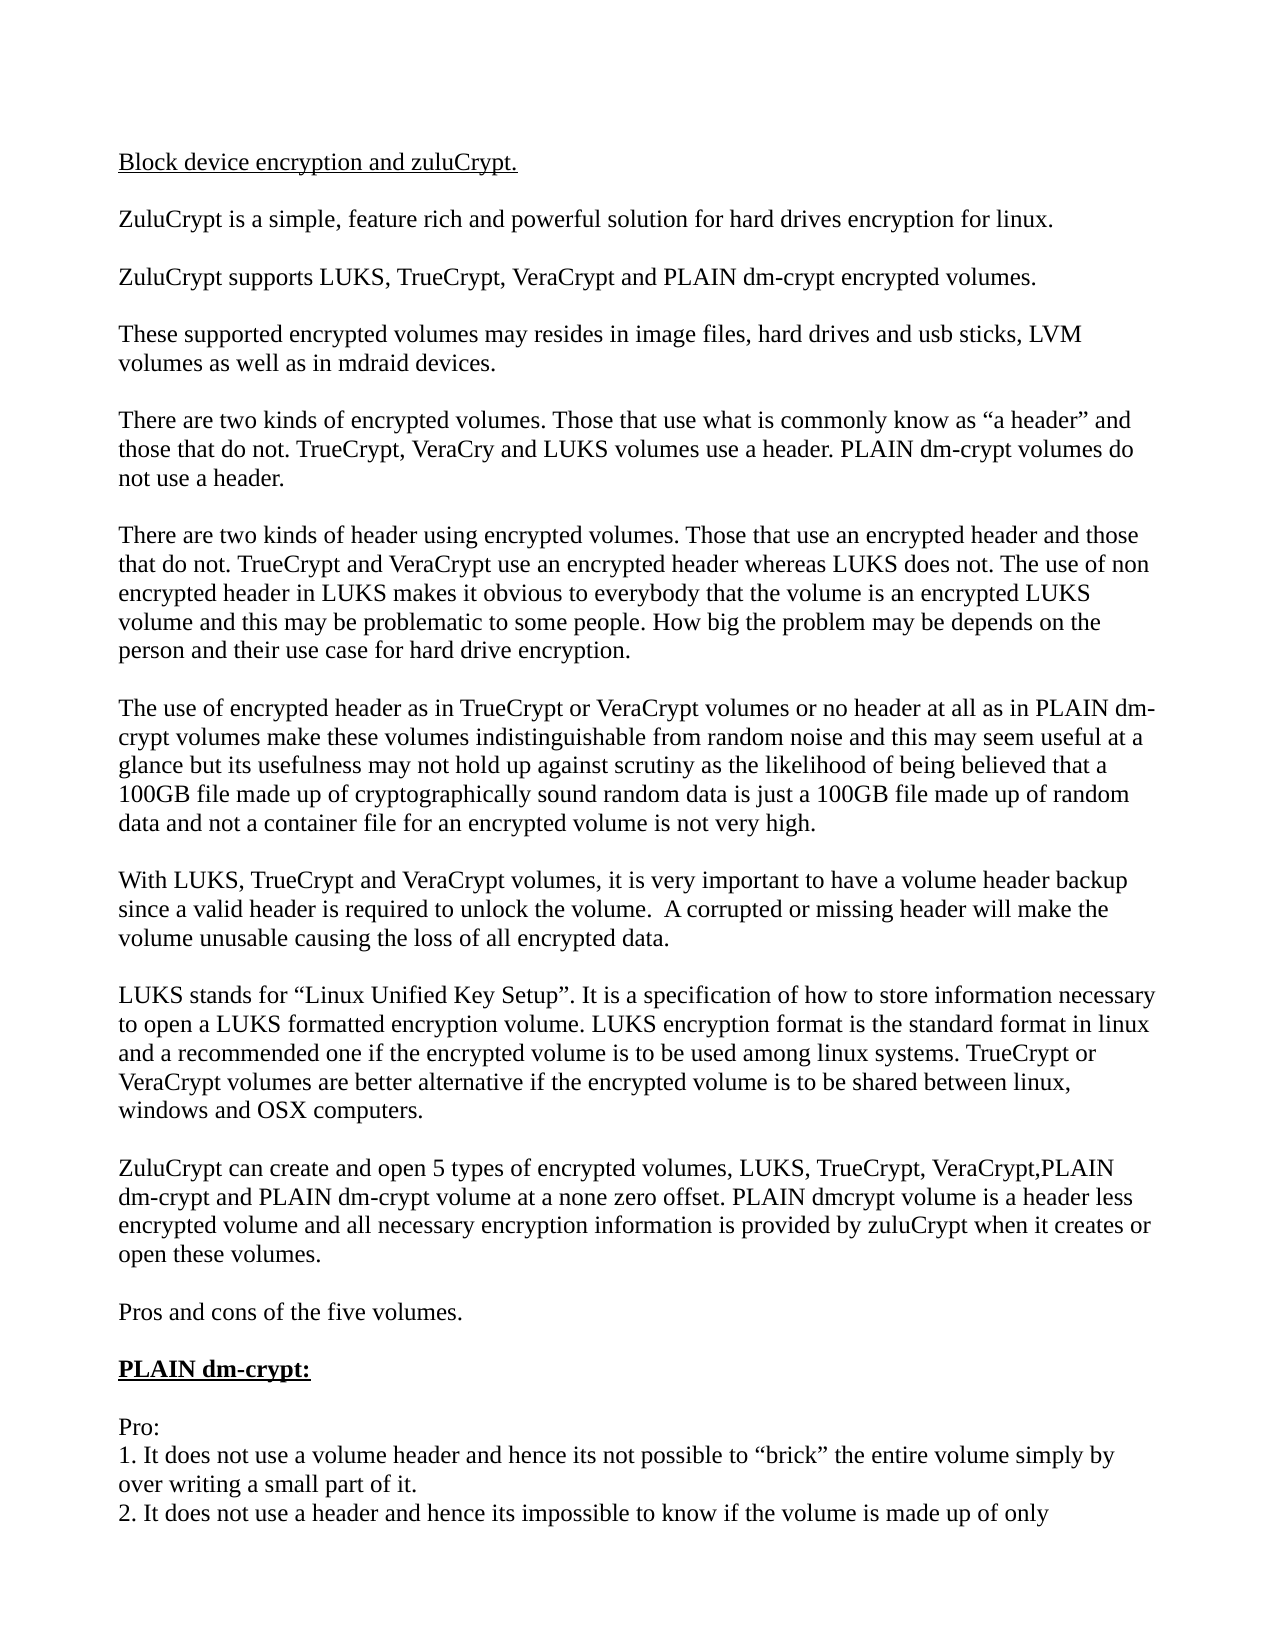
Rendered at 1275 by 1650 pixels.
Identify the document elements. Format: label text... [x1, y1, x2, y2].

text since a valid header is required to unlock the volume. A corrupted or missing header will make the [118, 894, 1157, 923]
text There are two kinds of encrypted volumes. Those that use what is commonly know as “a header” and those that do not. TrueCrypt, VeraCry and LUKS volumes use a header. PLAIN dm-crypt volumes do not use a header. [118, 406, 1157, 492]
text ZuluCrypt supports LUKS, TrueCrypt, VeraCrypt and PLAIN dm-crypt encrypted volumes. [118, 262, 1157, 291]
text With LUKS, TrueCrypt and VeraCrypt volumes, it is very important to have a volume header backup [118, 866, 1157, 894]
text PLAIN dm-crypt: [118, 1354, 1157, 1383]
text Pro: [118, 1412, 1157, 1441]
text The use of encrypted header as in TrueCrypt or VeraCrypt volumes or no header at all as in PLAIN dm-crypt volumes make these volumes indistinguishable from random noise and this may seem useful at a glance but its usefulness may not hold up against scrutiny as the likelihood of being believed that a 100GB file made up of cryptographically sound random data is just a 100GB file made up of random data and not a container file for an encrypted volume is not very high. [118, 693, 1157, 837]
text 2. It does not use a header and hence its impossible to know if the volume is made up of only [118, 1498, 1157, 1527]
text Pros and cons of the five volumes. [118, 1297, 1157, 1326]
text ZuluCrypt is a simple, feature rich and powerful solution for hard drives encryption for linux. [118, 204, 1157, 233]
text volume unusable causing the loss of all encrypted data. [118, 923, 1157, 952]
text Block device encryption and zuluCrypt. [118, 147, 1157, 176]
text LUKS stands for “Linux Unified Key Setup”. It is a specification of how to store information necessary to open a LUKS formatted encryption volume. LUKS encryption format is the standard format in linux and a recommended one if the encrypted volume is to be used among linux systems. TrueCrypt or VeraCrypt volumes are better alternative if the encrypted volume is to be shared between linux, windows and OSX computers. [118, 981, 1157, 1124]
text These supported encrypted volumes may resides in image files, hard drives and usb sticks, LVM volumes as well as in mdraid devices. [118, 319, 1157, 377]
text There are two kinds of header using encrypted volumes. Those that use an encrypted header and those that do not. TrueCrypt and VeraCrypt use an encrypted header whereas LUKS does not. The use of non encrypted header in LUKS makes it obvious to everybody that the volume is an encrypted LUKS volume and this may be problematic to some people. How big the problem may be depends on the person and their use case for hard drive encryption. [118, 521, 1157, 664]
text ZuluCrypt can create and open 5 types of encrypted volumes, LUKS, TrueCrypt, VeraCrypt,PLAIN dm-crypt and PLAIN dm-crypt volume at a none zero offset. PLAIN dmcrypt volume is a header less encrypted volume and all necessary encryption information is provided by zuluCrypt when it creates or open these volumes. [118, 1153, 1157, 1268]
text 1. It does not use a volume header and hence its not possible to “brick” the entire volume simply by over writing a small part of it. [118, 1441, 1157, 1498]
